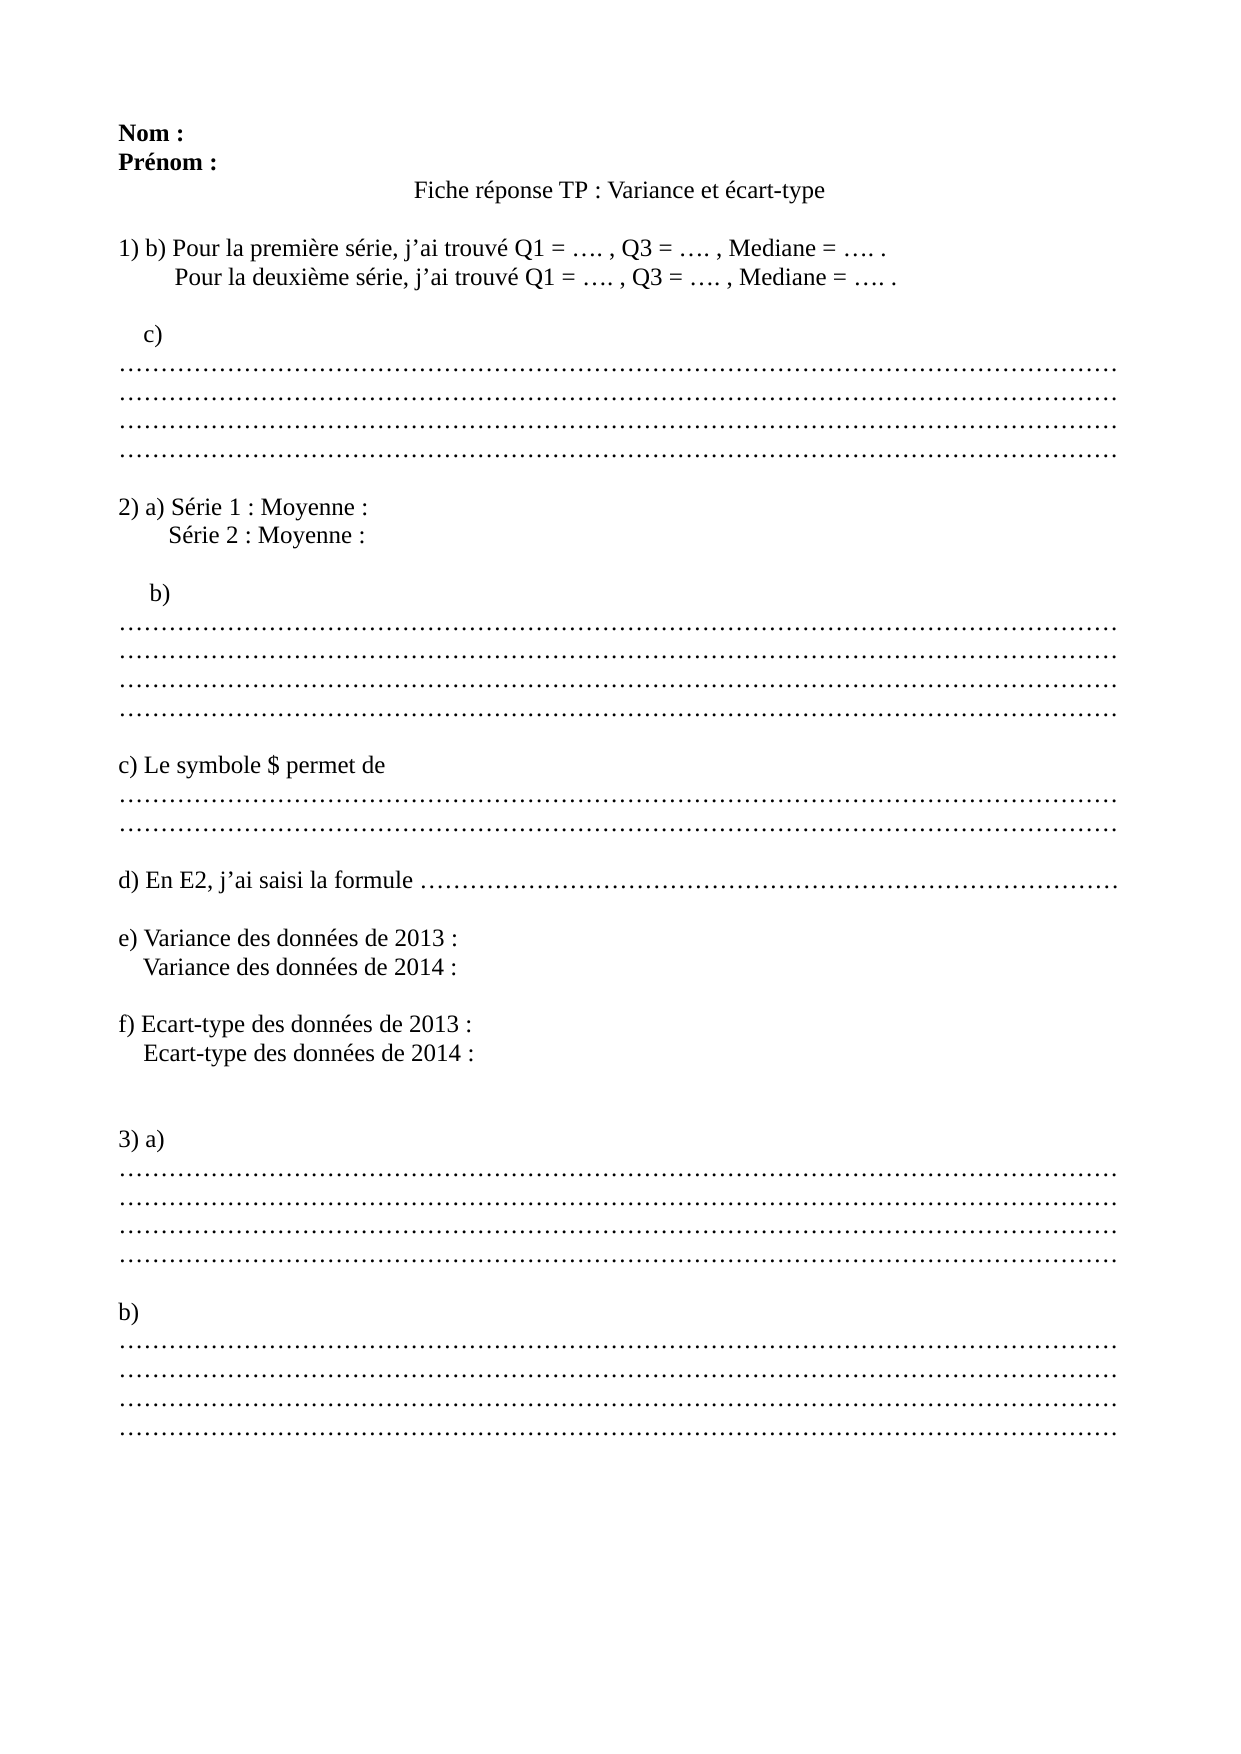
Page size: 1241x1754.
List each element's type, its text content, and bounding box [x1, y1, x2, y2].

text Pour la deuxième série, j’ai trouvé Q1 = …. , Q3 = …. , Mediane = …. . [118, 262, 1122, 291]
text b) ………………………………………………………………………………………………………………………………………………………………………………………………………………………………………………………………………………………………………………………………………………………………………………………………………………………………………… [118, 578, 1122, 722]
text f) Ecart-type des données de 2013 : [118, 1009, 1122, 1038]
text Nom : [118, 118, 1122, 147]
text 3) a) [118, 1124, 1122, 1153]
text d) En E2, j’ai saisi la formule ………………………………………………………………………… [118, 866, 1122, 894]
text c) ………………………………………………………………………………………………………………………………………………………………………………………………………………………………………………………………………………………………………………………………………………………………………………………………………………………………………… [118, 319, 1122, 463]
text 2) a) Série 1 : Moyenne : [118, 492, 1122, 521]
text Prénom : [118, 147, 1122, 176]
text ………………………………………………………………………………………………………………………………………………………………………………………………………………………………………………………………………………………………………………………………………………………………………………………………………………………………………… [118, 1153, 1122, 1268]
text b) ………………………………………………………………………………………………………………………………………………………………………………………………………………………………………………………………………………………………………………………………………………………………………………………………………………………………………… [118, 1297, 1122, 1441]
text 1) b) Pour la première série, j’ai trouvé Q1 = …. , Q3 = …. , Mediane = …. . [118, 233, 1122, 262]
text Fiche réponse TP : Variance et écart-type [118, 176, 1122, 204]
text Variance des données de 2014 : [118, 952, 1122, 981]
text e) Variance des données de 2013 : [118, 923, 1122, 952]
text …………………………………………………………………………………………………………………………………………………………………………………………………………………… [118, 779, 1122, 837]
text Série 2 : Moyenne : [118, 521, 1122, 549]
text c) Le symbole $ permet de [118, 751, 1122, 779]
text Ecart-type des données de 2014 : [118, 1038, 1122, 1067]
